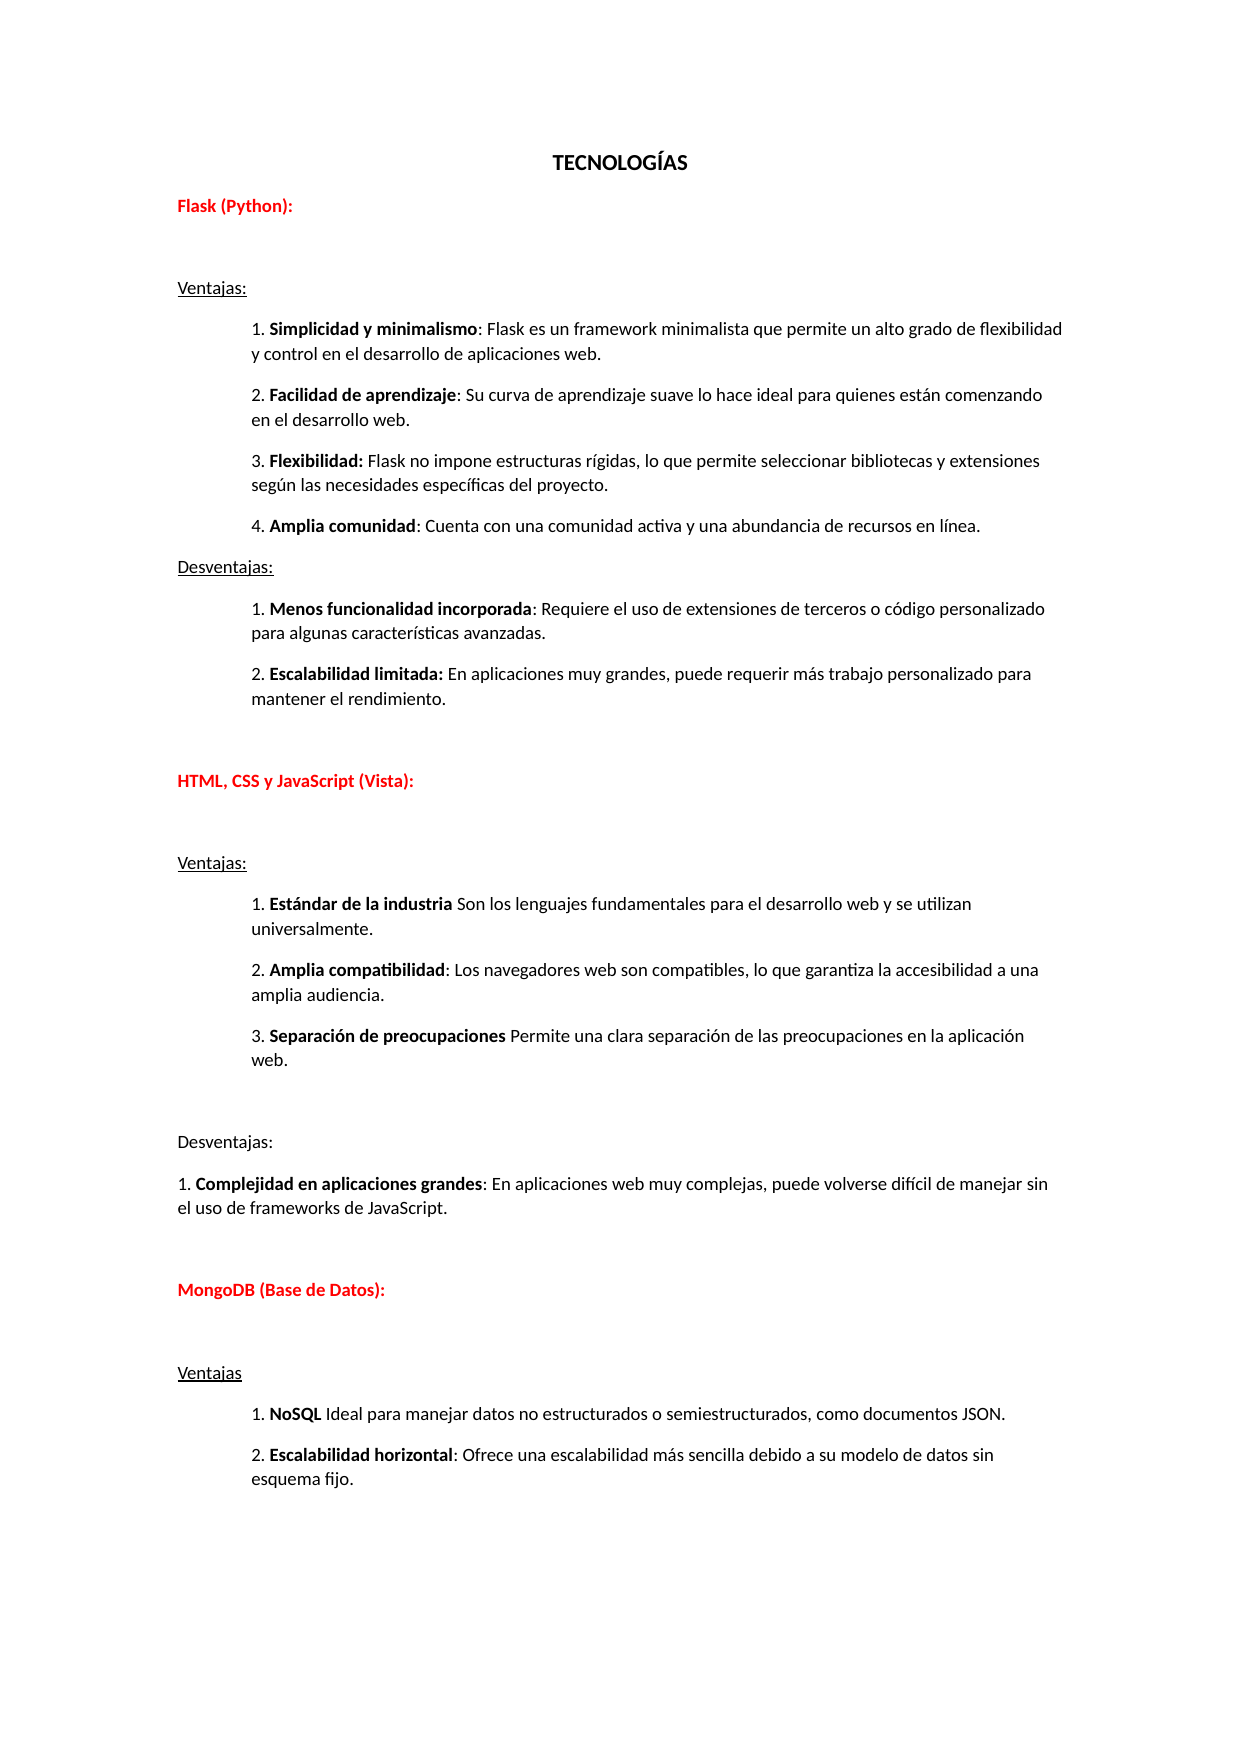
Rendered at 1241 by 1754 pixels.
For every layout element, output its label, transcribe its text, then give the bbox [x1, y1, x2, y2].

text Ventajas: [177, 276, 1063, 299]
text 1. Complejidad en aplicaciones grandes: En aplicaciones web muy complejas, puede volverse difícil de manejar sin el uso de frameworks de JavaScript. [177, 1172, 1063, 1219]
text TECNOLOGÍAS [177, 148, 1063, 176]
text Desventajas: [177, 556, 1063, 578]
text Desventajas: [177, 1131, 1063, 1153]
text 1. NoSQL Ideal para manejar datos no estructurados o semiestructurados, como documentos JSON. [251, 1402, 1063, 1425]
text 4. Amplia comunidad: Cuenta con una comunidad activa y una abundancia de recursos en línea. [251, 514, 1063, 537]
text Flask (Python): [177, 194, 1063, 217]
text MongoDB (Base de Datos): [177, 1278, 1063, 1301]
text Ventajas: [177, 851, 1063, 874]
text 3. Separación de preocupaciones Permite una clara separación de las preocupaciones en la aplicación web. [251, 1024, 1063, 1071]
text 2. Facilidad de aprendizaje: Su curva de aprendizaje suave lo hace ideal para quienes están comenzando en el desarrollo web. [251, 383, 1063, 431]
text 2. Escalabilidad horizontal: Ofrece una escalabilidad más sencilla debido a su modelo de datos sin esquema fijo. [251, 1443, 1063, 1491]
text 2. Amplia compatibilidad: Los navegadores web son compatibles, lo que garantiza la accesibilidad a una amplia audiencia. [251, 958, 1063, 1006]
text 1. Simplicidad y minimalismo: Flask es un framework minimalista que permite un alto grado de flexibilidad y control en el desarrollo de aplicaciones web. [251, 318, 1063, 365]
text 3. Flexibilidad: Flask no impone estructuras rígidas, lo que permite seleccionar bibliotecas y extensiones según las necesidades específicas del proyecto. [251, 449, 1063, 496]
text 1. Estándar de la industria Son los lenguajes fundamentales para el desarrollo web y se utilizan universalmente. [251, 893, 1063, 940]
text 1. Menos funcionalidad incorporada: Requiere el uso de extensiones de terceros o código personalizado para algunas características avanzadas. [251, 597, 1063, 644]
text 2. Escalabilidad limitada: En aplicaciones muy grandes, puede requerir más trabajo personalizado para mantener el rendimiento. [251, 662, 1063, 710]
text Ventajas [177, 1361, 1063, 1384]
text HTML, CSS y JavaScript (Vista): [177, 769, 1063, 792]
